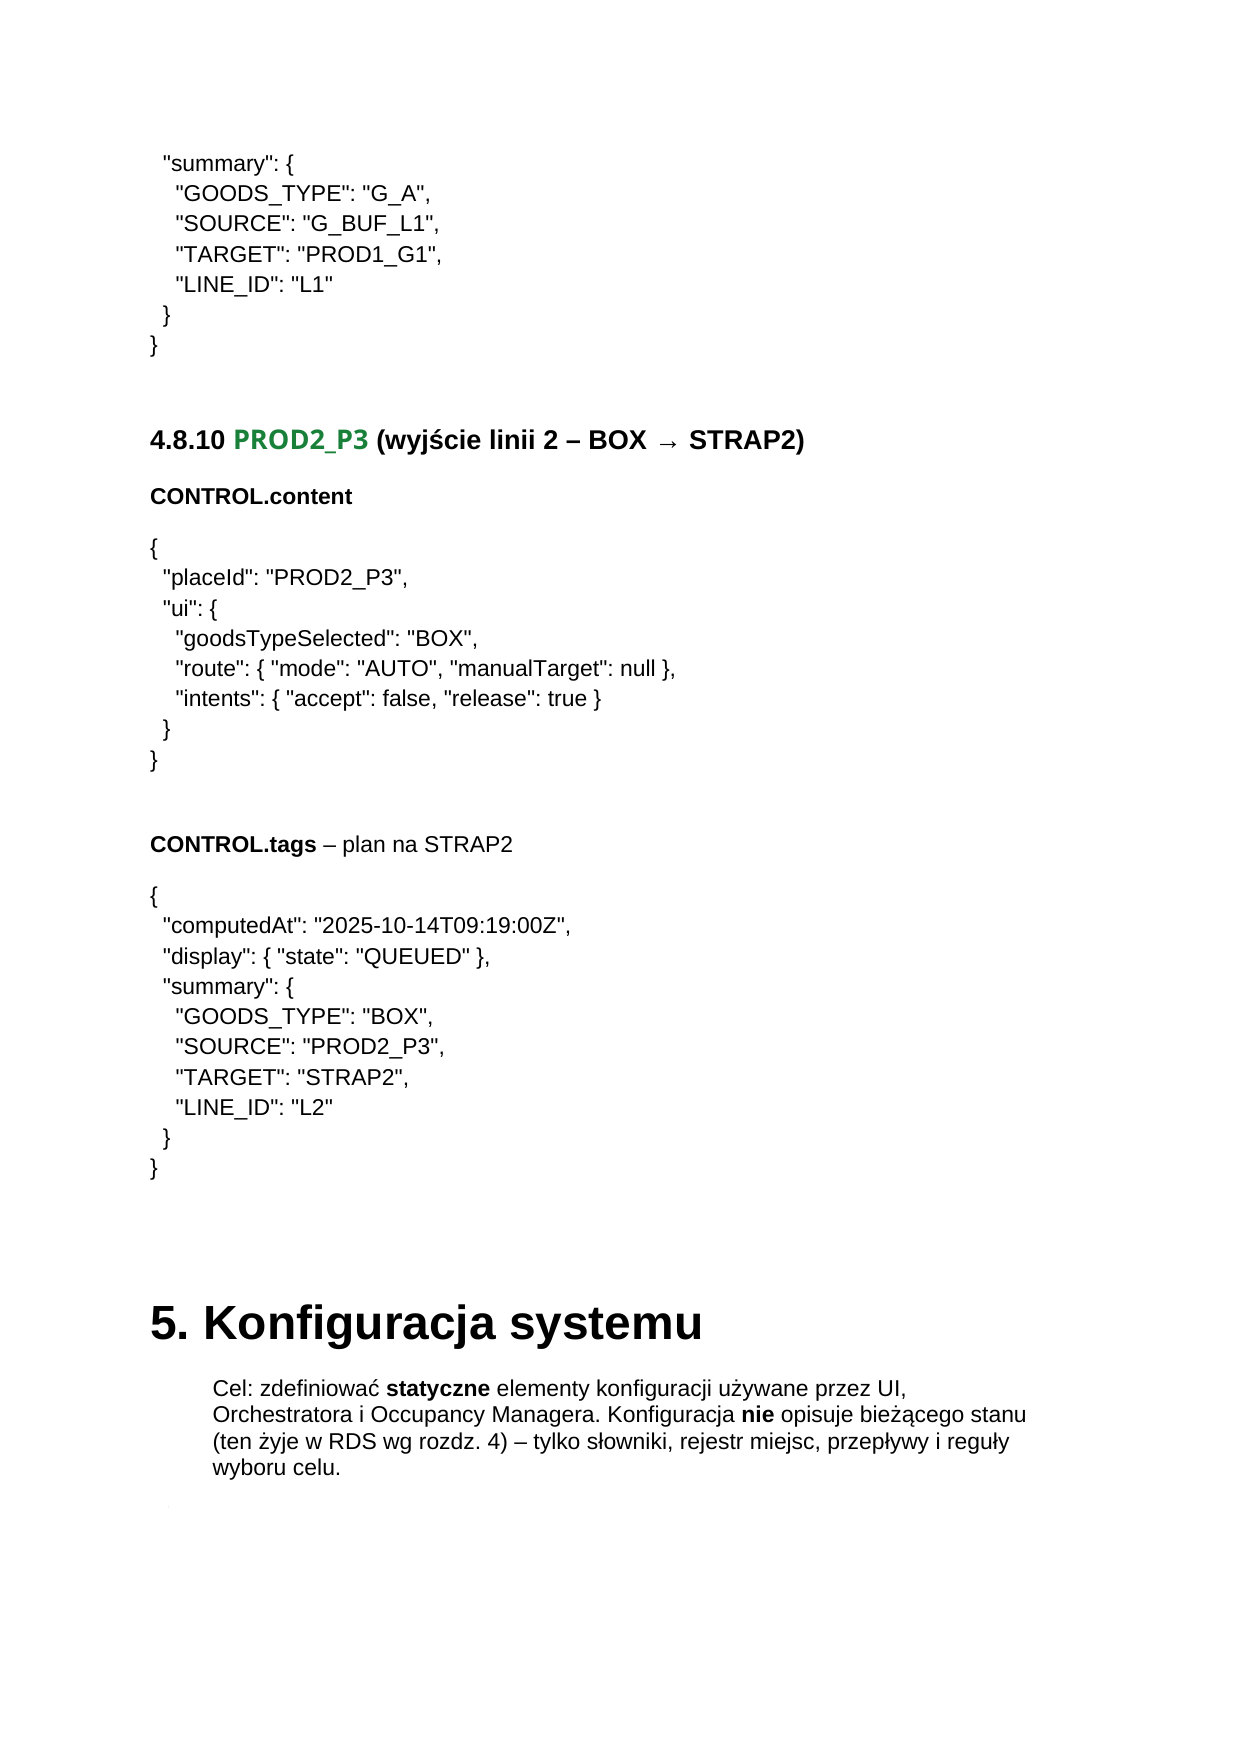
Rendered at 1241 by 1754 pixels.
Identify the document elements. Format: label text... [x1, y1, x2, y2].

text "goodsTypeSelected": "BOX", [150, 625, 1090, 651]
text "ui": { [150, 594, 1090, 621]
text CONTROL.content [150, 483, 1090, 509]
text } [150, 1124, 1090, 1150]
text "computedAt": "2025-10-14T09:19:00Z", [150, 912, 1090, 939]
text "LINE_ID": "L2" [150, 1094, 1090, 1120]
text } [150, 1154, 1090, 1181]
text { [150, 882, 1090, 909]
subtitle 4.8.10 PROD2_P3 (wyjście linii 2 – BOX → STRAP2) [150, 421, 1090, 458]
text } [150, 715, 1090, 742]
text "GOODS_TYPE": "G_A", [150, 180, 1090, 207]
text "SOURCE": "G_BUF_L1", [150, 210, 1090, 237]
text "TARGET": "STRAP2", [150, 1063, 1090, 1090]
text "intents": { "accept": false, "release": true } [150, 685, 1090, 711]
text CONTROL.tags – plan na STRAP2 [150, 831, 1090, 857]
text { [150, 534, 1090, 560]
text "LINE_ID": "L1" [150, 271, 1090, 297]
text "summary": { [150, 973, 1090, 999]
text } [150, 301, 1090, 327]
text } [150, 746, 1090, 772]
text "route": { "mode": "AUTO", "manualTarget": null }, [150, 655, 1090, 681]
text "TARGET": "PROD1_G1", [150, 241, 1090, 267]
text "summary": { [150, 150, 1090, 176]
text "GOODS_TYPE": "BOX", [150, 1003, 1090, 1029]
text "display": { "state": "QUEUED" }, [150, 943, 1090, 969]
text Cel: zdefiniować statyczne elementy konfiguracji używane przez UI, Orchestratora i Occupancy Managera. Konfiguracja nie opisuje bieżącego stanu (ten żyje w RDS wg rozdz. 4) – tylko słowniki, rejestr miejsc, przepływy i reguły wyboru celu. [212, 1375, 1028, 1480]
text "placeId": "PROD2_P3", [150, 564, 1090, 591]
text } [150, 331, 1090, 358]
subtitle 5. Konfiguracja systemu [150, 1295, 1090, 1350]
text "SOURCE": "PROD2_P3", [150, 1033, 1090, 1060]
